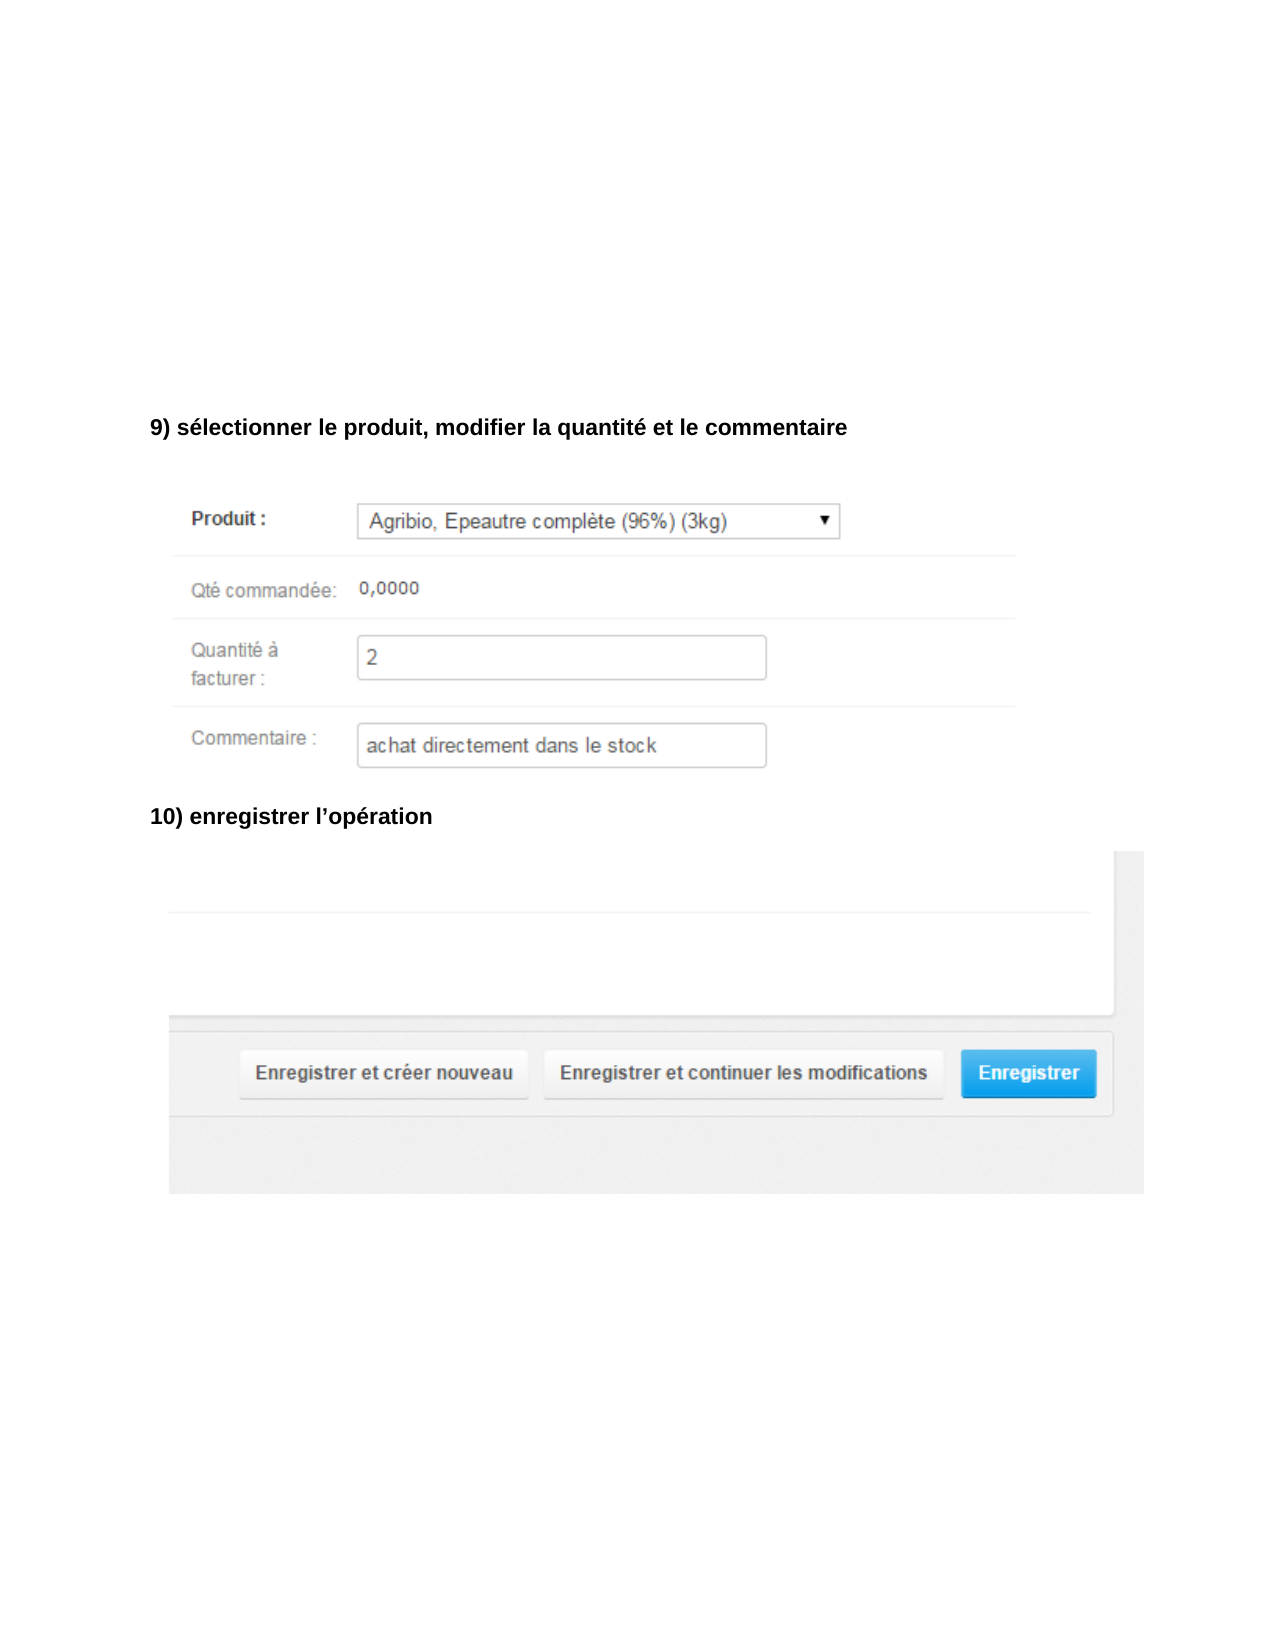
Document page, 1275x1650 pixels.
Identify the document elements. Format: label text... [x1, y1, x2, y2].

picture [168, 851, 1144, 1194]
text 10) enregistrer l’opération [150, 803, 1125, 829]
picture [168, 491, 1016, 781]
text 9) sélectionner le produit, modifier la quantité et le commentaire [150, 414, 1125, 440]
